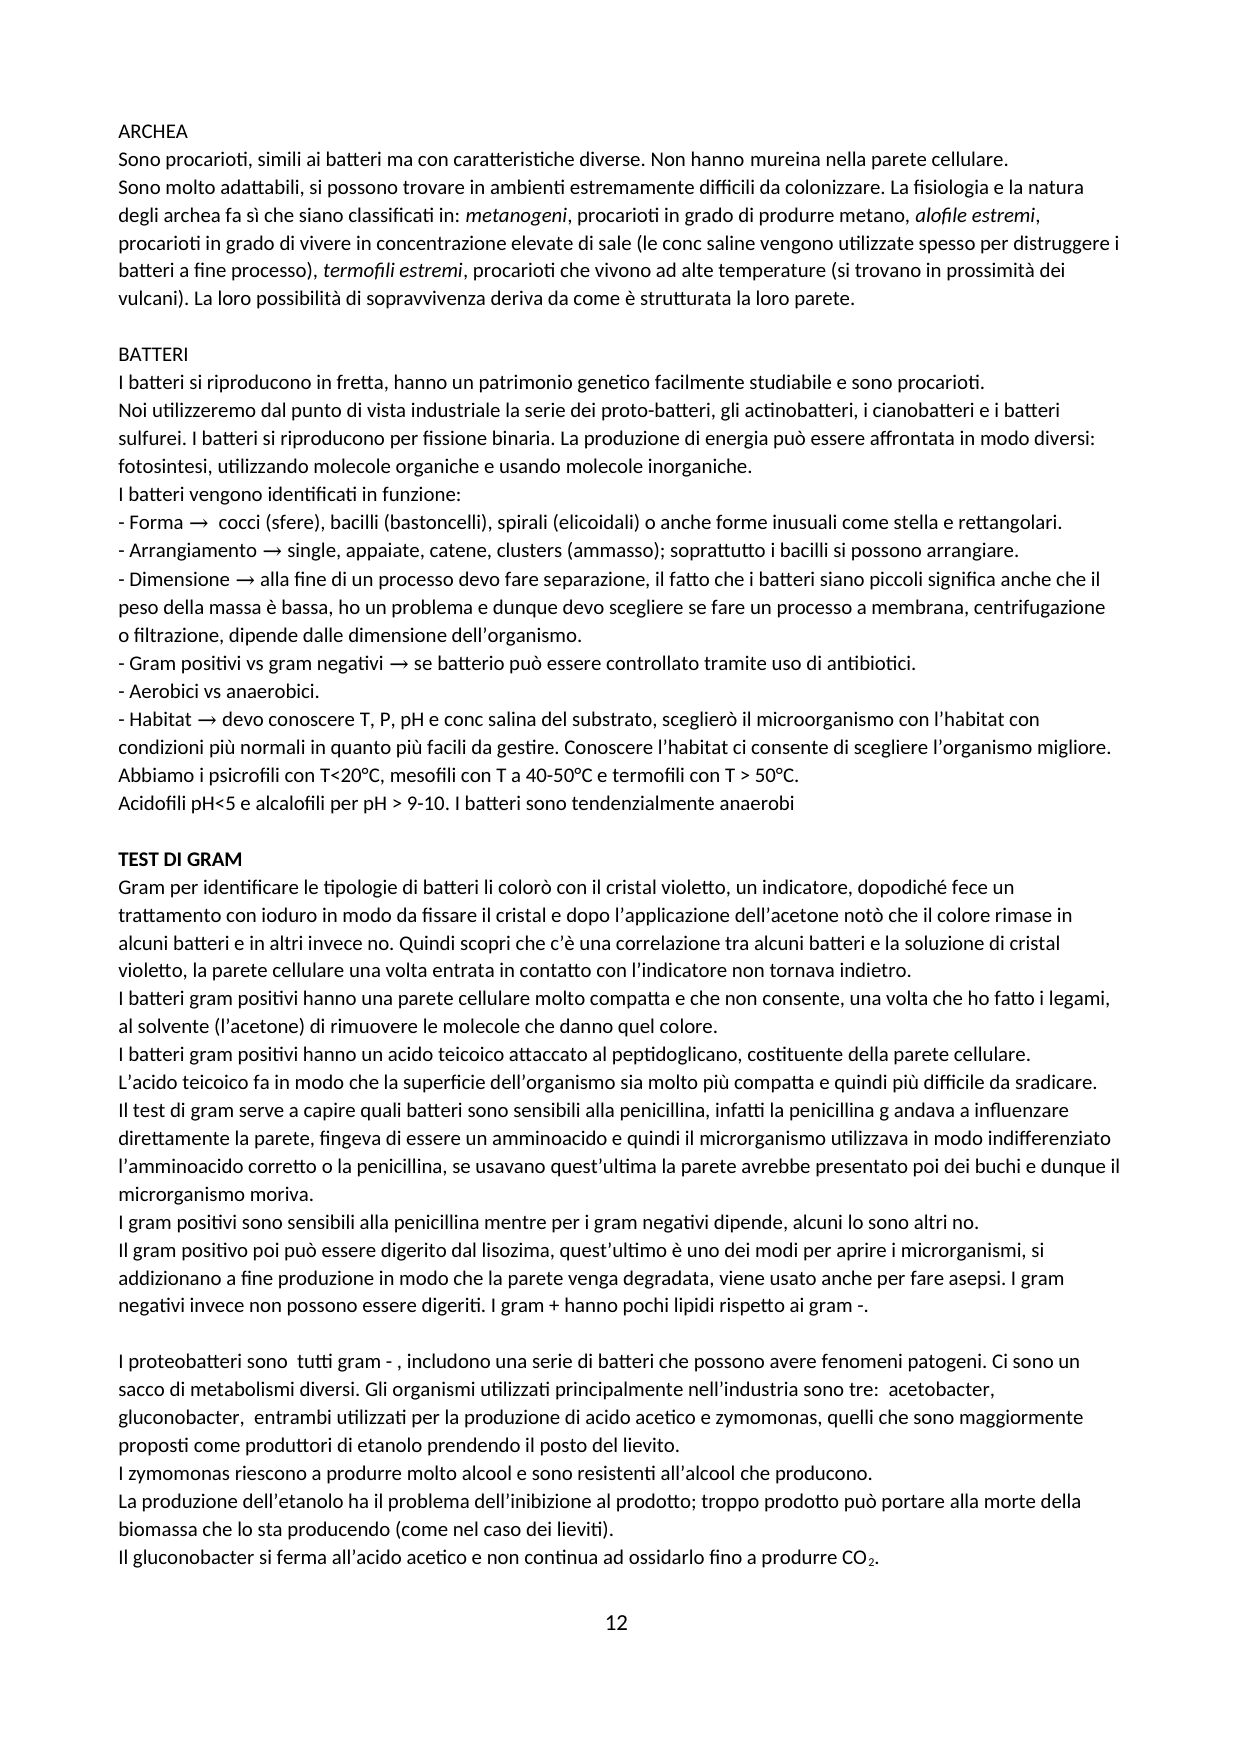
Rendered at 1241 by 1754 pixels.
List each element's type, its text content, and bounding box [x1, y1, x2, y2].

text ARCHEA Sono procarioti, simili ai batteri ma con caratteristiche diverse. Non hanno mureina nella parete cellulare. Sono molto adattabili, si possono trovare in ambienti estremamente difficili da colonizzare. La fisiologia e la natura degli archea fa sì che siano classificati in: metanogeni, procarioti in grado di produrre metano, alofile estremi, procarioti in grado di vivere in concentrazione elevate di sale (le conc saline vengono utilizzate spesso per distruggere i batteri a fine processo), termofili estremi, procarioti che vivono ad alte temperature (si trovano in prossimità dei vulcani). La loro possibilità di sopravvivenza deriva da come è strutturata la loro parete. BATTERI I batteri si riproducono in fretta, hanno un patrimonio genetico facilmente studiabile e sono procarioti. Noi utilizzeremo dal punto di vista industriale la serie dei proto-batteri, gli actinobatteri, i cianobatteri e i batteri sulfurei. I batteri si riproducono per fissione binaria. La produzione di energia può essere affrontata in modo diversi: fotosintesi, utilizzando molecole organiche e usando molecole inorganiche. I batteri vengono identificati in funzione: - Forma → cocci (sfere), bacilli (bastoncelli), spirali (elicoidali) o anche forme inusuali come stella e rettangolari. - Arrangiamento → single, appaiate, catene, clusters (ammasso); soprattutto i bacilli si possono arrangiare. - Dimensione → alla fine di un processo devo fare separazione, il fatto che i batteri siano piccoli significa anche che il peso della massa è bassa, ho un problema e dunque devo scegliere se fare un processo a membrana, centrifugazione o filtrazione, dipende dalle dimensione dell’organismo. - Gram positivi vs gram negativi → se batterio può essere controllato tramite uso di antibiotici. - Aerobici vs anaerobici. - Habitat → devo conoscere T, P, pH e conc salina del substrato, sceglierò il microorganismo con l’habitat con condizioni più normali in quanto più facili da gestire. Conoscere l’habitat ci consente di scegliere l’organismo migliore. Abbiamo i psicrofili con T<20°C, mesofili con T a 40-50°C e termofili con T > 50°C. Acidofili pH<5 e alcalofili per pH > 9-10. I batteri sono tendenzialmente anaerobi TEST DI GRAM Gram per identificare le tipologie di batteri li colorò con il cristal violetto, un indicatore, dopodiché fece un trattamento con ioduro in modo da fissare il cristal e dopo l’applicazione dell’acetone notò che il colore rimase in alcuni batteri e in altri invece no. Quindi scopri che c’è una correlazione tra alcuni batteri e la soluzione di cristal violetto, la parete cellulare una volta entrata in contatto con l’indicatore non tornava indietro. I batteri gram positivi hanno una parete cellulare molto compatta e che non consente, una volta che ho fatto i legami, al solvente (l’acetone) di rimuovere le molecole che danno quel colore. I batteri gram positivi hanno un acido teicoico attaccato al peptidoglicano, costituente della parete cellulare. L’acido teicoico fa in modo che la superficie dell’organismo sia molto più compatta e quindi più difficile da sradicare. Il test di gram serve a capire quali batteri sono sensibili alla penicillina, infatti la penicillina g andava a influenzare direttamente la parete, fingeva di essere un amminoacido e quindi il microrganismo utilizzava in modo indifferenziato l’amminoacido corretto o la penicillina, se usavano quest’ultima la parete avrebbe presentato poi dei buchi e dunque il microrganismo moriva. I gram positivi sono sensibili alla penicillina mentre per i gram negativi dipende, alcuni lo sono altri no. Il gram positivo poi può essere digerito dal lisozima, quest’ultimo è uno dei modi per aprire i microrganismi, si addizionano a fine produzione in modo che la parete venga degradata, viene usato anche per fare asepsi. I gram negativi invece non possono essere digeriti. I gram + hanno pochi lipidi rispetto ai gram -. I proteobatteri sono tutti gram - , includono una serie di batteri che possono avere fenomeni patogeni. Ci sono un sacco di metabolismi diversi. Gli organismi utilizzati principalmente nell’industria sono tre: acetobacter, gluconobacter, entrambi utilizzati per la produzione di acido acetico e zymomonas, quelli che sono maggiormente proposti come produttori di etanolo prendendo il posto del lievito. I zymomonas riescono a produrre molto alcool e sono resistenti all’alcool che producono. La produzione dell’etanolo ha il problema dell’inibizione al prodotto; troppo prodotto può portare alla morte della biomassa che lo sta producendo (come nel caso dei lieviti). Il gluconobacter si ferma all’acido acetico e non continua ad ossidarlo fino a produrre CO2. [118, 118, 1122, 1569]
